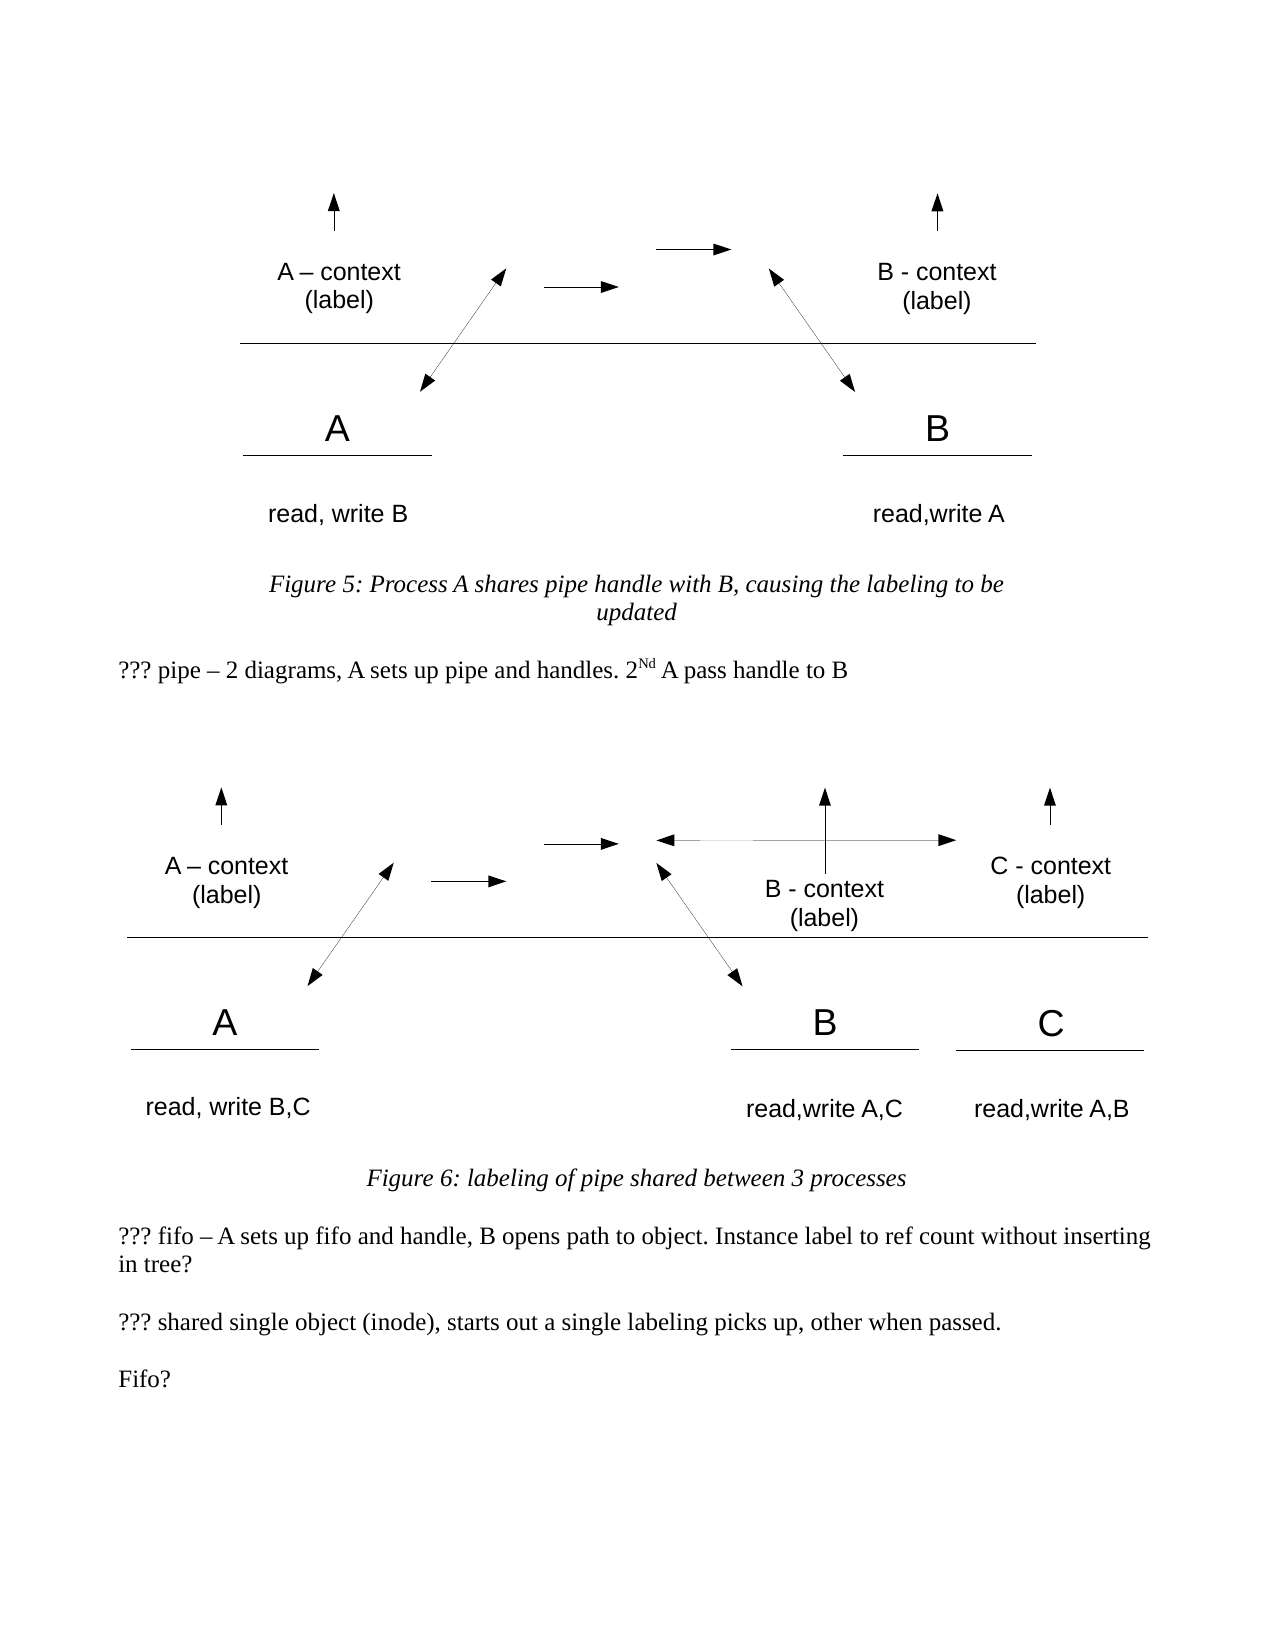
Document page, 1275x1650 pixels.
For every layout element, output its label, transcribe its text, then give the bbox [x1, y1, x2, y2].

text Fifo? [118, 1364, 1157, 1393]
text Figure 6: labeling of pipe shared between 3 processes [127, 725, 1148, 937]
text Figure 6: labeling of pipe shared between 3 processes [127, 938, 1148, 1192]
text ??? pipe – 2 diagrams, A sets up pipe and handles. 2Nd A pass handle to B [118, 655, 1157, 684]
text ??? fifo – A sets up fifo and handle, B opens path to object. Instance label to ref count without inserting in tree? [118, 1221, 1157, 1278]
text ??? shared single object (inode), starts out a single labeling picks up, other when passed. [118, 1307, 1157, 1336]
text Figure 5: Process A shares pipe handle with B, causing the labeling to be updated [240, 344, 1035, 626]
text Figure 5: Process A shares pipe handle with B, causing the labeling to be updated [240, 131, 1035, 343]
